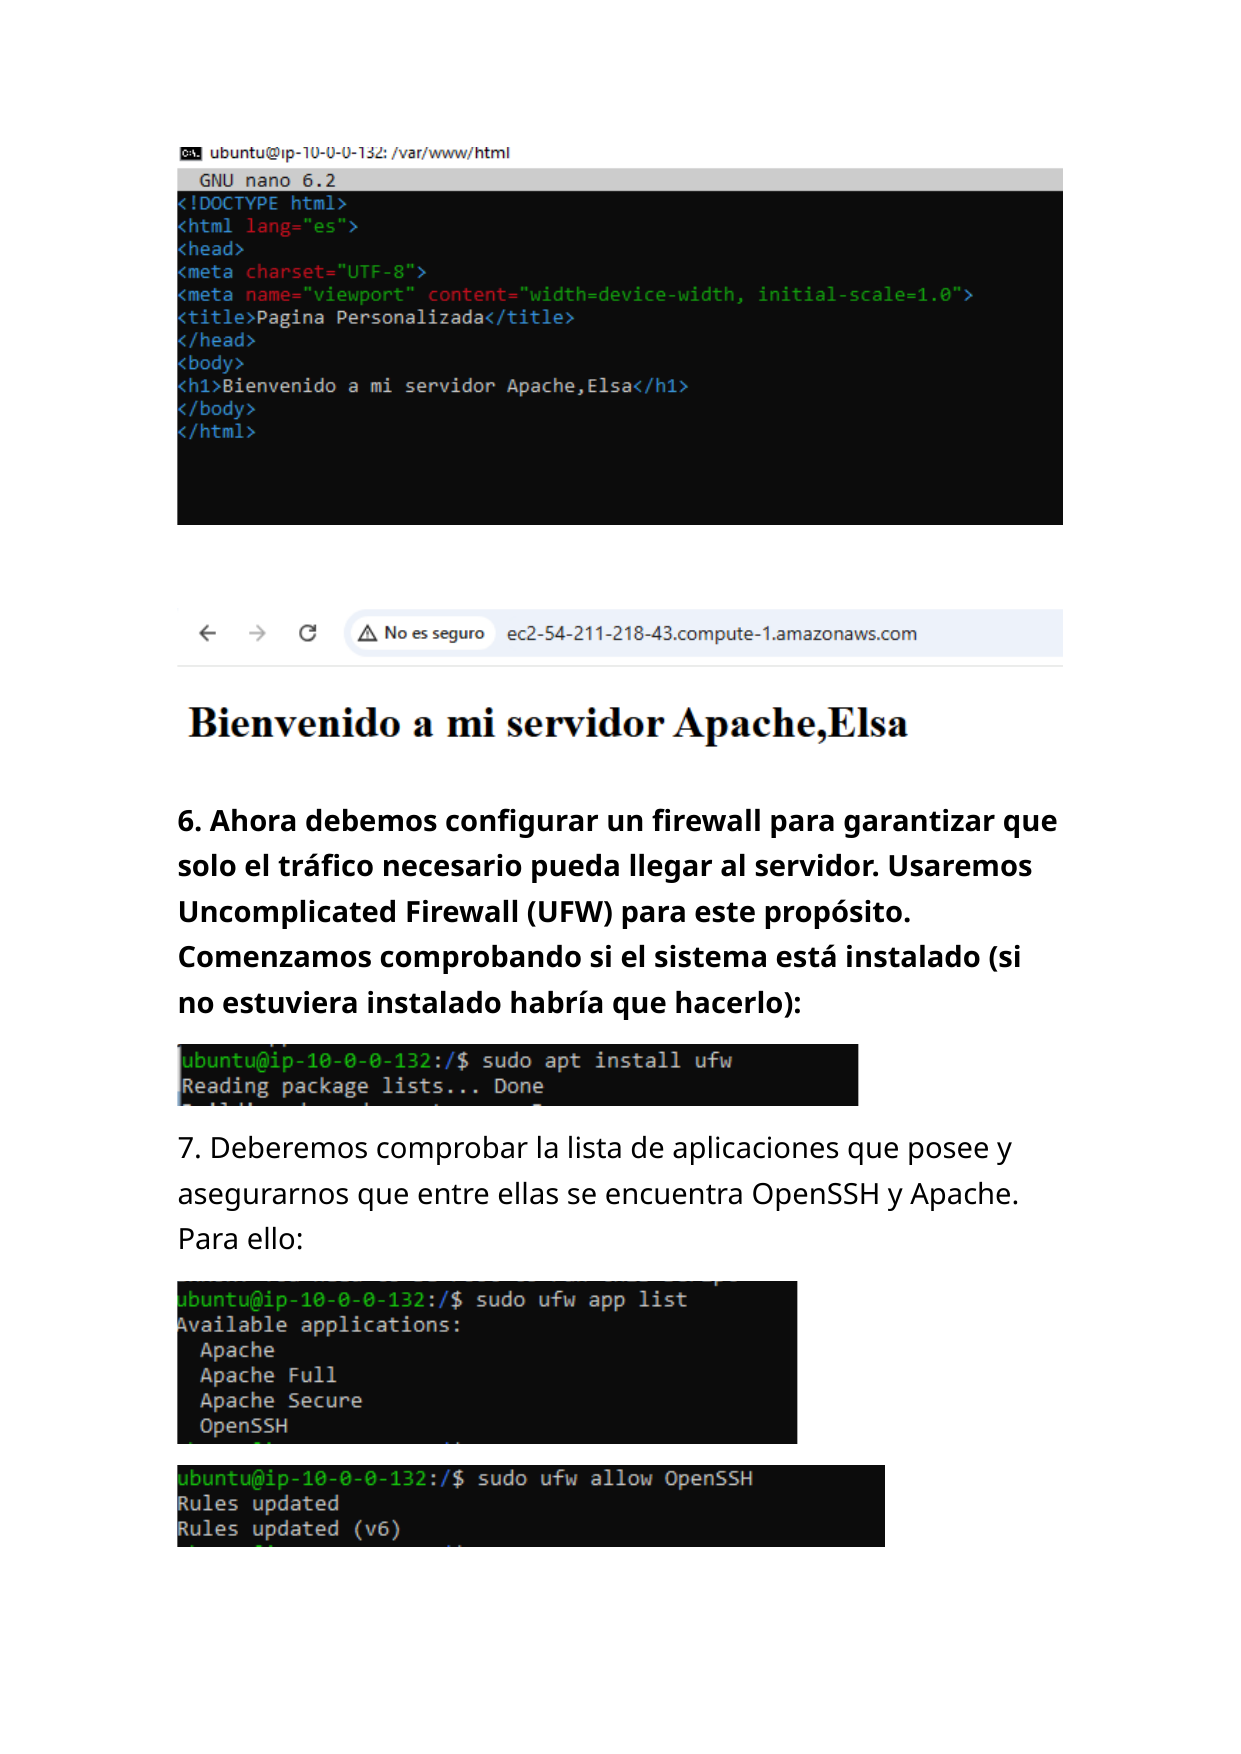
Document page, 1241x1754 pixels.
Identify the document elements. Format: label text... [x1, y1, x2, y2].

text 7. Deberemos comprobar la lista de aplicaciones que posee y asegurarnos que entre ellas se encuentra OpenSSH y Apache. Para ello: [177, 1127, 1063, 1258]
text 6. Ahora debemos configurar un firewall para garantizar que solo el tráfico necesario pueda llegar al servidor. Usaremos Uncomplicated Firewall (UFW) para este propósito. Comenzamos comprobando si el sistema está instalado (si no estuviera instalado habría que hacerlo): [177, 800, 1063, 1022]
